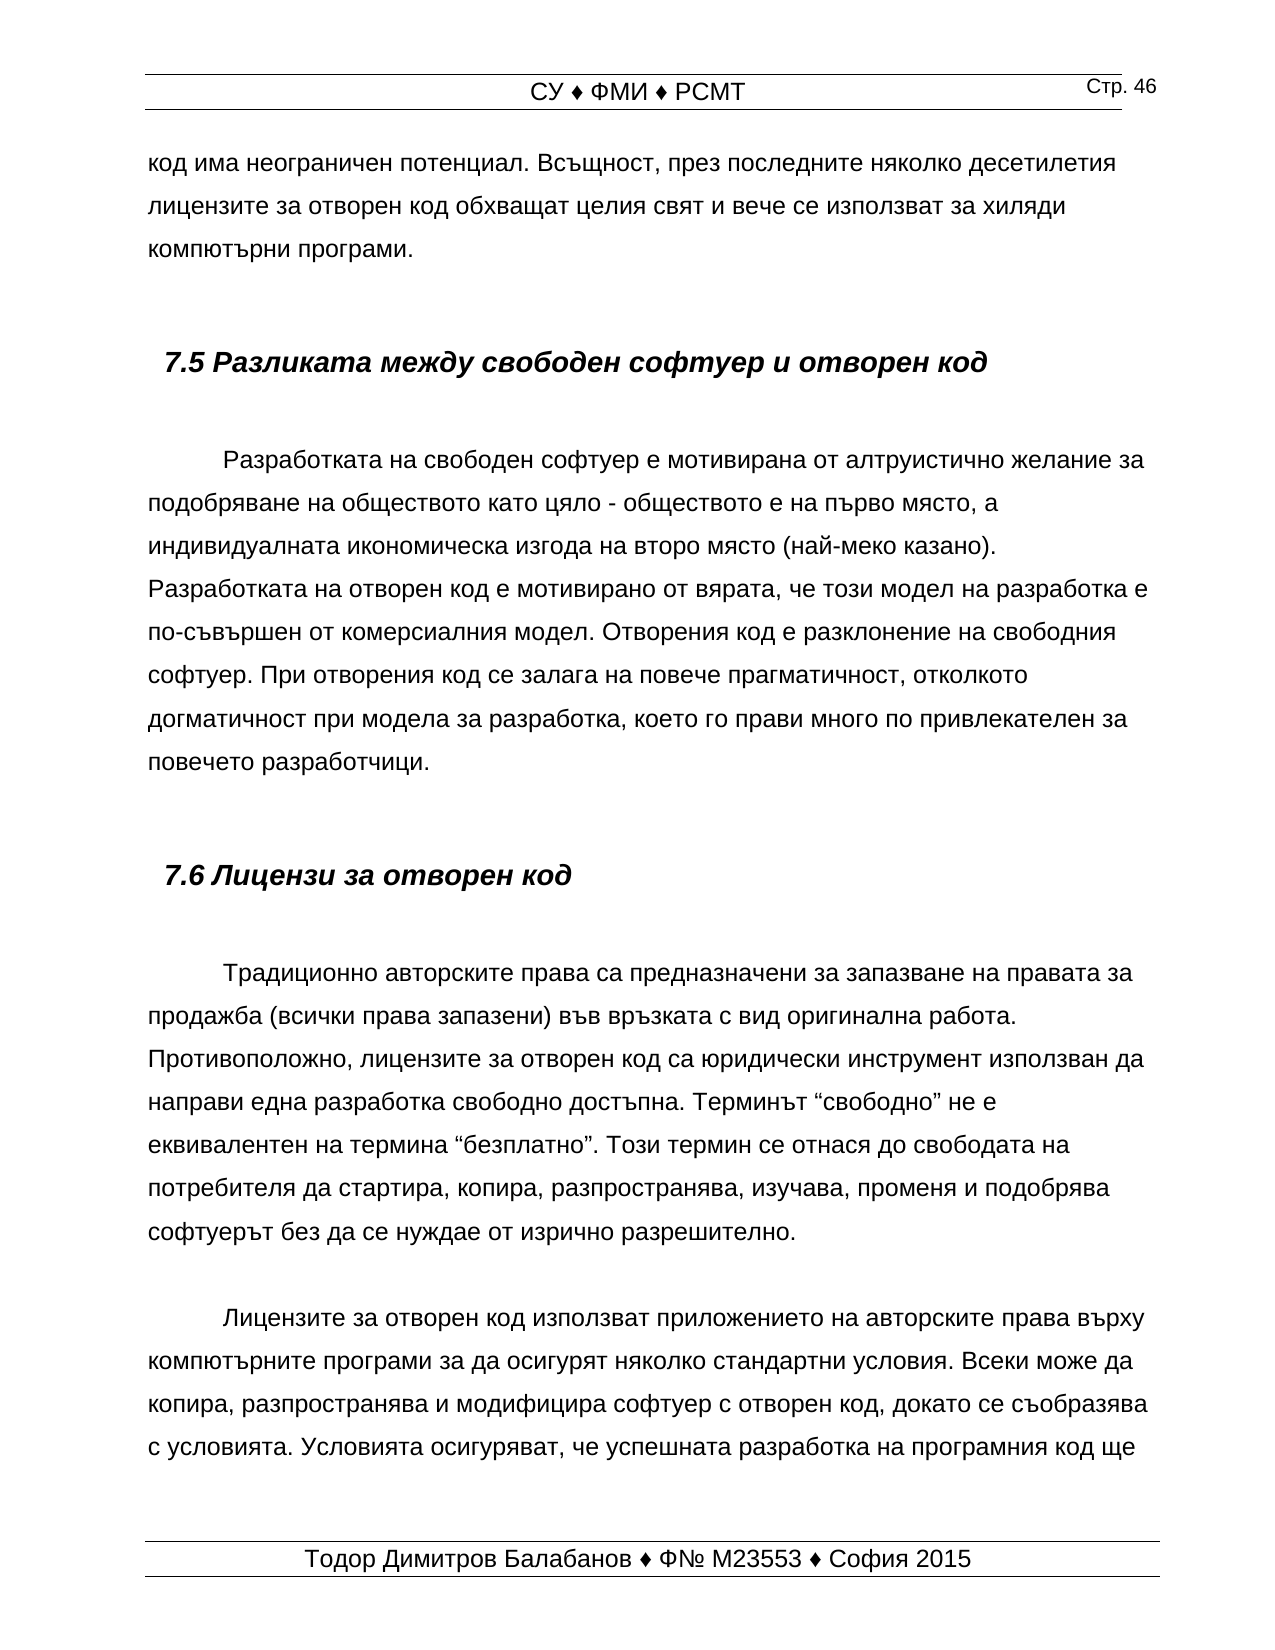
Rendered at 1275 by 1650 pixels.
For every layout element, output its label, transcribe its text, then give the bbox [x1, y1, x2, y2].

text Разработката на свободен софтуер е мотивирана от алтруистично желание за подобряване на обществото като цяло - обществото е на първо място, а индивидуалната икономическа изгода на второ място (най-меко казано). Разработката на отворен код е мотивирано от вярата, че този модел на разработка е по-съвършен от комерсиалния модел. Отворения код е разклонение на свободния софтуер. При отворения код се залага на повече прагматичност, отколкото догматичност при модела за разработка, което го прави много по привлекателен за повечето разработчици. [148, 445, 1157, 776]
subtitle 7.5 Разликата между свободен софтуер и отворен код [148, 345, 1157, 379]
text код има неограничен потенциал. Всъщност, през последните няколко десетилетия лицензите за отворен код обхващат целия свят и вече се използват за хиляди компютърни програми. [148, 148, 1157, 263]
text Традиционно авторските права са предназначени за запазване на правата за продажба (всички права запазени) във връзката с вид оригинална работа. Противоположно, лицензите за отворен код са юридически инструмент използван да направи една разработка свободно достъпна. Терминът “свободно” не е еквивалентен на термина “безплатно”. Този термин се отнася до свободата на потребителя да стартира, копира, разпространява, изучава, променя и подобрява софтуерът без да се нуждае от изрично разрешително. [148, 958, 1157, 1245]
text Лицензите за отворен код използват приложението на авторските права върху компютърните програми за да осигурят няколко стандартни условия. Всеки може да копира, разпространява и модифицира софтуер с отворен код, докато се съобразява с условията. Условията осигуряват, че успешната разработка на програмния код ще [148, 1303, 1157, 1461]
subtitle 7.6 Лицензи за отворен код [148, 858, 1157, 892]
